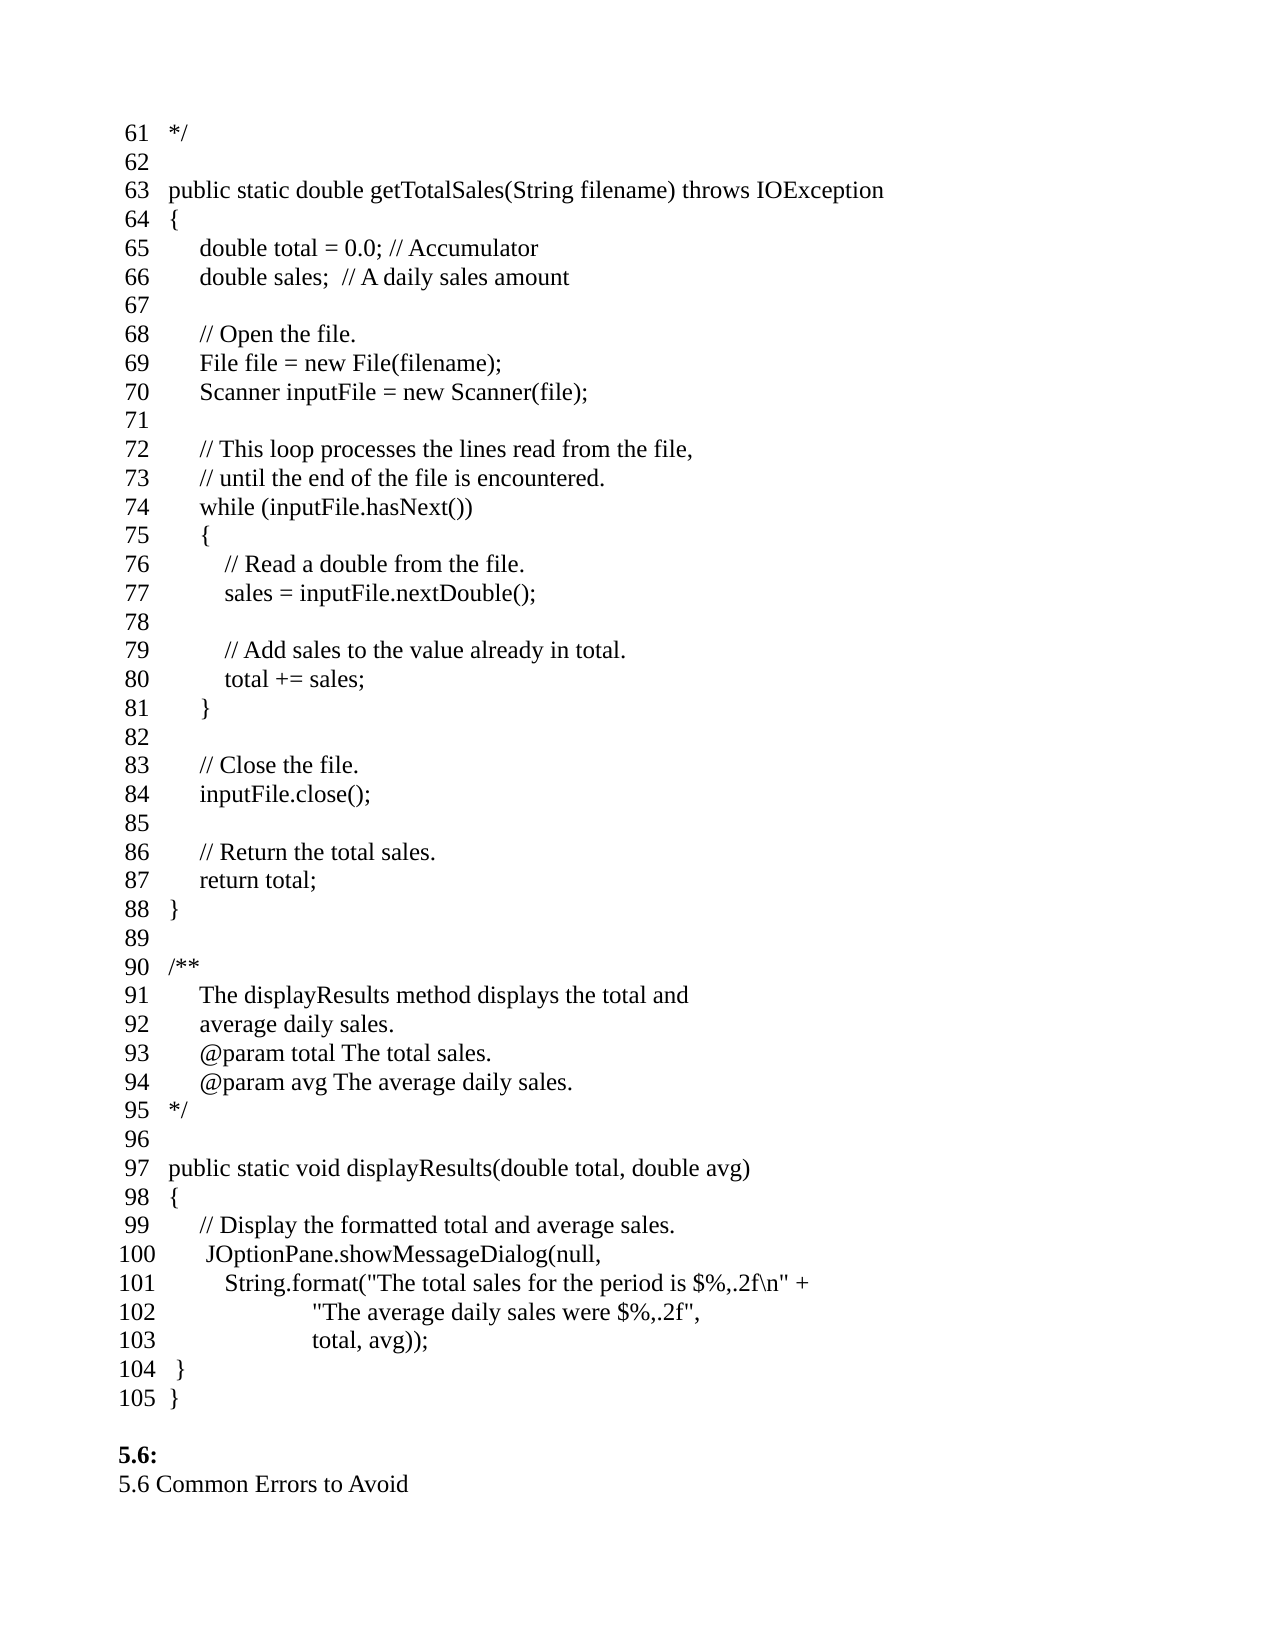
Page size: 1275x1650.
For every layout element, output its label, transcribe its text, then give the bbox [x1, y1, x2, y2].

text 68 // Open the file. [118, 319, 1157, 348]
text 80 total += sales; [118, 664, 1157, 693]
text 88 } [118, 894, 1157, 923]
text 63 public static double getTotalSales(String filename) throws IOException [118, 176, 1157, 204]
text 105 } [118, 1383, 1157, 1412]
text 96 [118, 1124, 1157, 1153]
text 98 { [118, 1182, 1157, 1211]
text 83 // Close the file. [118, 751, 1157, 779]
text 82 [118, 722, 1157, 751]
text 70 Scanner inputFile = new Scanner(file); [118, 377, 1157, 406]
text 69 File file = new File(filename); [118, 348, 1157, 377]
text 86 // Return the total sales. [118, 837, 1157, 866]
text 99 // Display the formatted total and average sales. [118, 1211, 1157, 1239]
text 93 @param total The total sales. [118, 1038, 1157, 1067]
text 67 [118, 291, 1157, 319]
text 91 The displayResults method displays the total and [118, 981, 1157, 1009]
text 5.6 Common Errors to Avoid [118, 1469, 1157, 1498]
text 74 while (inputFile.hasNext()) [118, 492, 1157, 521]
text 5.6: [118, 1441, 1157, 1469]
text 104 } [118, 1354, 1157, 1383]
text 101 String.format("The total sales for the period is $%,.2f\n" + [118, 1268, 1157, 1297]
text 103 total, avg)); [118, 1326, 1157, 1354]
text 78 [118, 607, 1157, 636]
text 75 { [118, 521, 1157, 549]
text 62 [118, 147, 1157, 176]
text 81 } [118, 693, 1157, 722]
text 94 @param avg The average daily sales. [118, 1067, 1157, 1096]
text 61 */ [118, 118, 1157, 147]
text 66 double sales; // A daily sales amount [118, 262, 1157, 291]
text 97 public static void displayResults(double total, double avg) [118, 1153, 1157, 1182]
text 76 // Read a double from the file. [118, 549, 1157, 578]
text 64 { [118, 204, 1157, 233]
text 73 // until the end of the file is encountered. [118, 463, 1157, 492]
text 102 "The average daily sales were $%,.2f", [118, 1297, 1157, 1326]
text 100 JOptionPane.showMessageDialog(null, [118, 1239, 1157, 1268]
text 65 double total = 0.0; // Accumulator [118, 233, 1157, 262]
text 72 // This loop processes the lines read from the file, [118, 434, 1157, 463]
text 87 return total; [118, 866, 1157, 894]
text 85 [118, 808, 1157, 837]
text 84 inputFile.close(); [118, 779, 1157, 808]
text 95 */ [118, 1096, 1157, 1124]
text 71 [118, 406, 1157, 434]
text 77 sales = inputFile.nextDouble(); [118, 578, 1157, 607]
text 92 average daily sales. [118, 1009, 1157, 1038]
text 89 [118, 923, 1157, 952]
text 79 // Add sales to the value already in total. [118, 636, 1157, 664]
text 90 /** [118, 952, 1157, 981]
